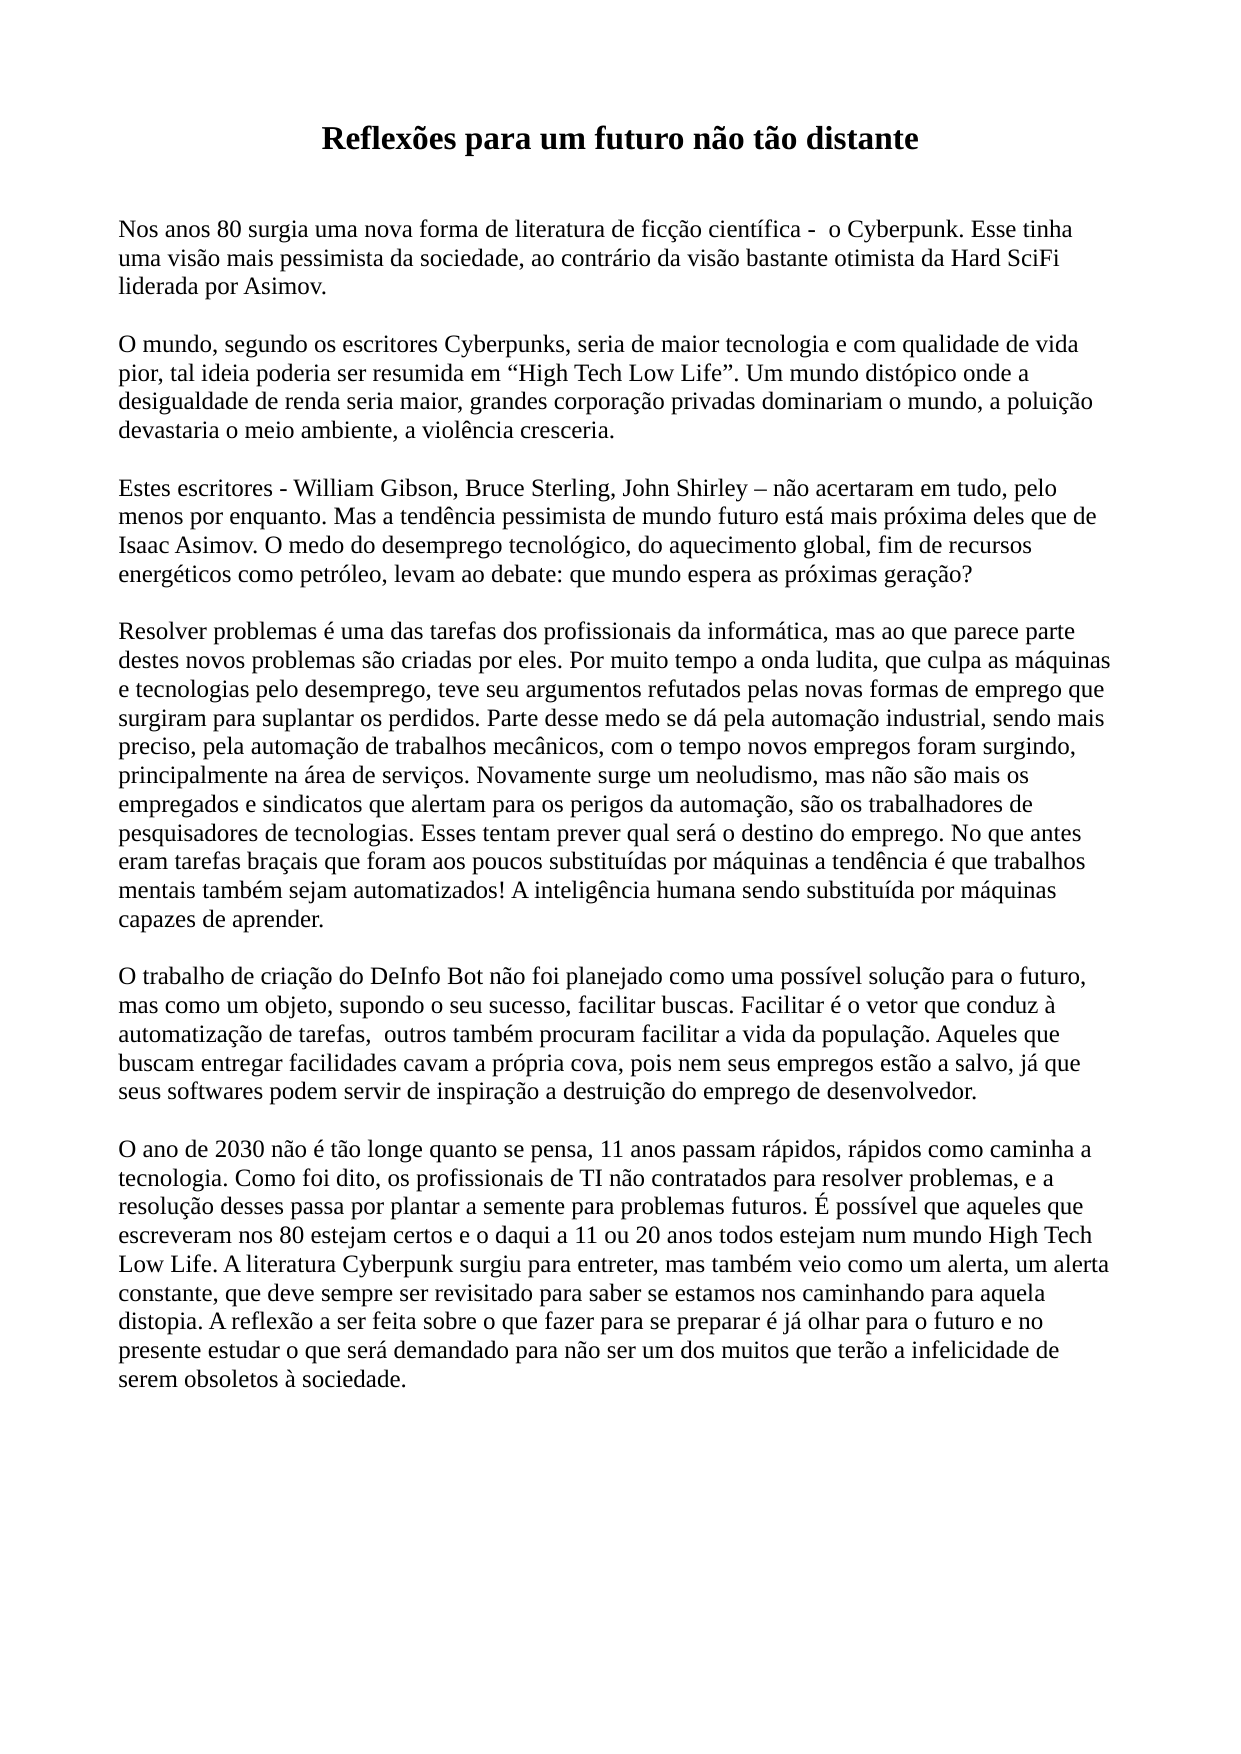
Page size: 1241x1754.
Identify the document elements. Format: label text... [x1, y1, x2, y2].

text Resolver problemas é uma das tarefas dos profissionais da informática, mas ao que parece parte destes novos problemas são criadas por eles. Por muito tempo a onda ludita, que culpa as máquinas e tecnologias pelo desemprego, teve seu argumentos refutados pelas novas formas de emprego que surgiram para suplantar os perdidos. Parte desse medo se dá pela automação industrial, sendo mais preciso, pela automação de trabalhos mecânicos, com o tempo novos empregos foram surgindo, principalmente na área de serviços. Novamente surge um neoludismo, mas não são mais os empregados e sindicatos que alertam para os perigos da automação, são os trabalhadores de pesquisadores de tecnologias. Esses tentam prever qual será o destino do emprego. No que antes eram tarefas braçais que foram aos poucos substituídas por máquinas a tendência é que trabalhos mentais também sejam automatizados! A inteligência humana sendo substituída por máquinas capazes de aprender. [118, 616, 1122, 933]
text O mundo, segundo os escritores Cyberpunks, seria de maior tecnologia e com qualidade de vida pior, tal ideia poderia ser resumida em “High Tech Low Life”. Um mundo distópico onde a desigualdade de renda seria maior, grandes corporação privadas dominariam o mundo, a poluição devastaria o meio ambiente, a violência cresceria. [118, 329, 1122, 444]
text O trabalho de criação do DeInfo Bot não foi planejado como uma possível solução para o futuro, mas como um objeto, supondo o seu sucesso, facilitar buscas. Facilitar é o vetor que conduz à automatização de tarefas, outros também procuram facilitar a vida da população. Aqueles que buscam entregar facilidades cavam a própria cova, pois nem seus empregos estão a salvo, já que seus softwares podem servir de inspiração a destruição do emprego de desenvolvedor. [118, 961, 1122, 1105]
text Reflexões para um futuro não tão distante [118, 118, 1122, 156]
text O ano de 2030 não é tão longe quanto se pensa, 11 anos passam rápidos, rápidos como caminha a tecnologia. Como foi dito, os profissionais de TI não contratados para resolver problemas, e a resolução desses passa por plantar a semente para problemas futuros. É possível que aqueles que escreveram nos 80 estejam certos e o daqui a 11 ou 20 anos todos estejam num mundo High Tech Low Life. A literatura Cyberpunk surgiu para entreter, mas também veio como um alerta, um alerta constante, que deve sempre ser revisitado para saber se estamos nos caminhando para aquela distopia. A reflexão a ser feita sobre o que fazer para se preparar é já olhar para o futuro e no presente estudar o que será demandado para não ser um dos muitos que terão a infelicidade de serem obsoletos à sociedade. [118, 1134, 1122, 1393]
text Estes escritores - William Gibson, Bruce Sterling, John Shirley – não acertaram em tudo, pelo menos por enquanto. Mas a tendência pessimista de mundo futuro está mais próxima deles que de Isaac Asimov. O medo do desemprego tecnológico, do aquecimento global, fim de recursos energéticos como petróleo, levam ao debate: que mundo espera as próximas geração? [118, 473, 1122, 588]
text Nos anos 80 surgia uma nova forma de literatura de ficção científica - o Cyberpunk. Esse tinha uma visão mais pessimista da sociedade, ao contrário da visão bastante otimista da Hard SciFi liderada por Asimov. [118, 214, 1122, 300]
